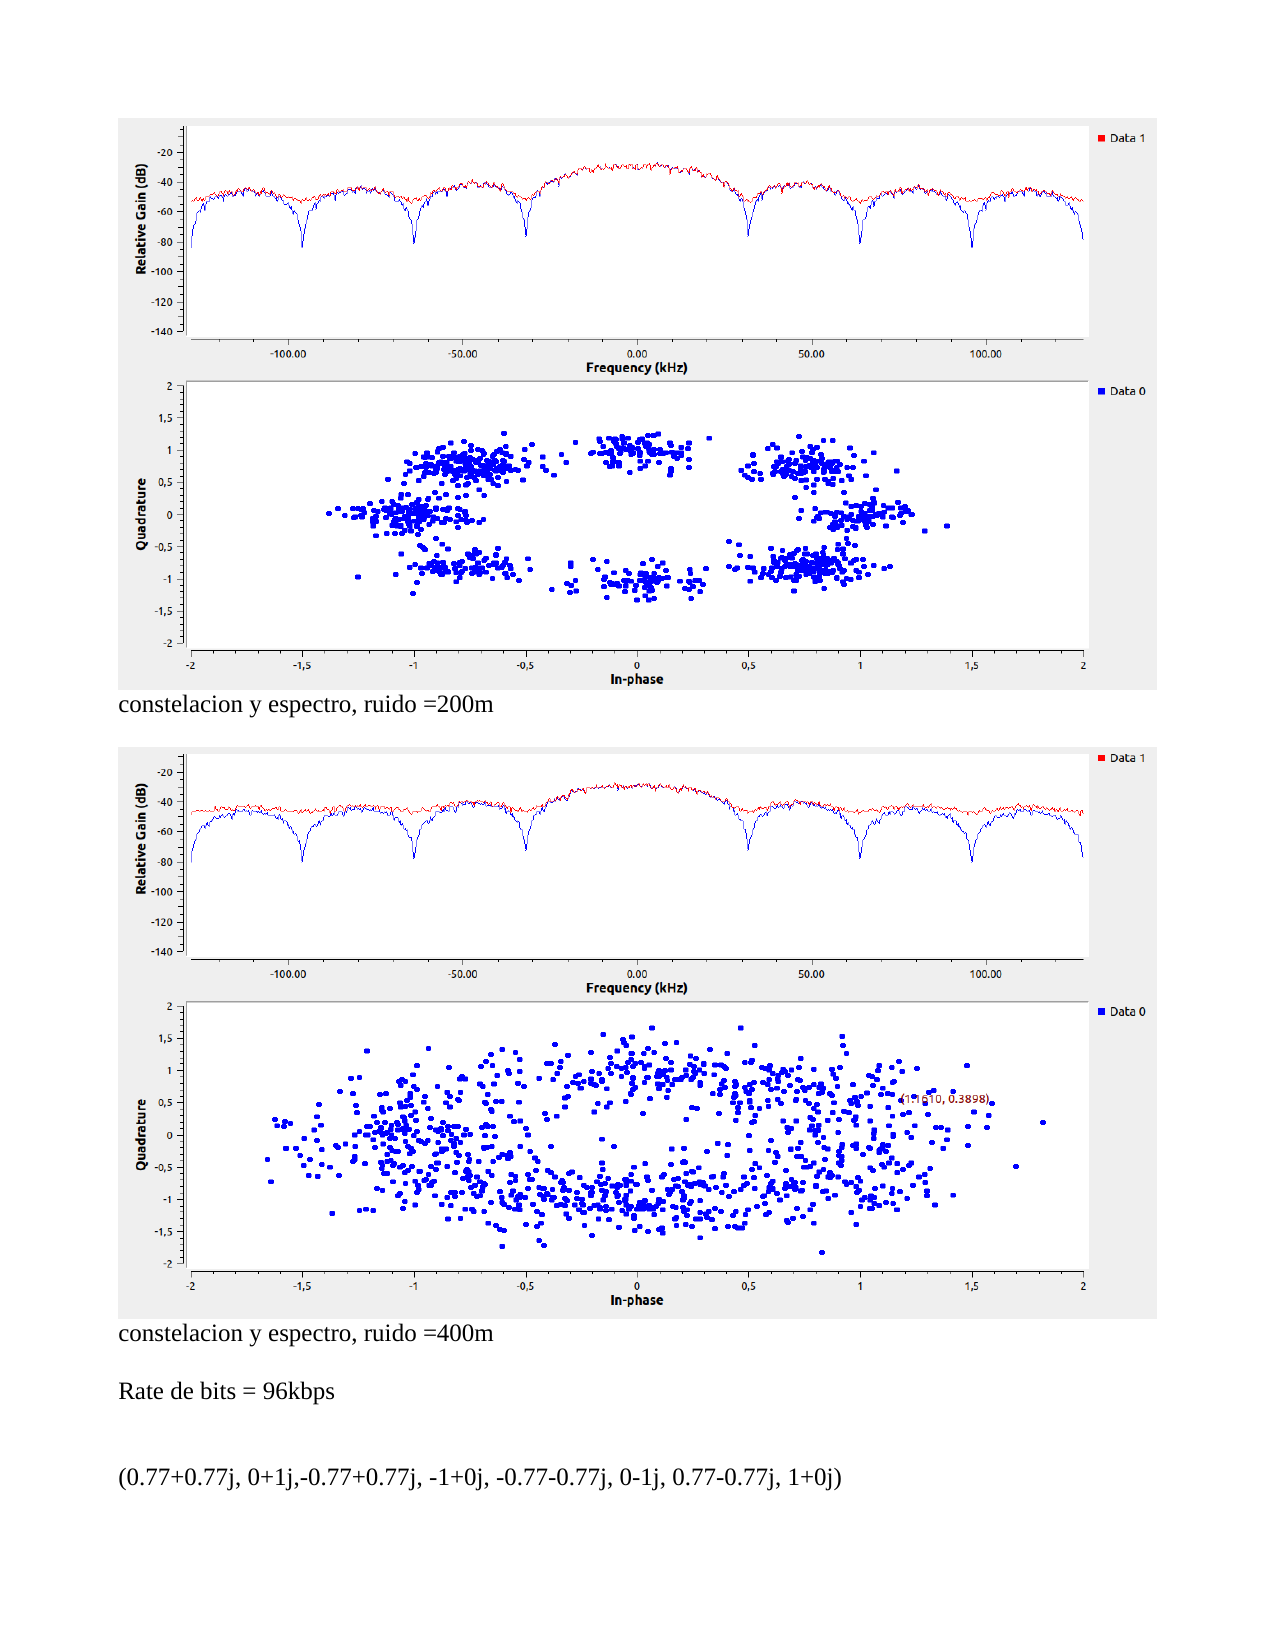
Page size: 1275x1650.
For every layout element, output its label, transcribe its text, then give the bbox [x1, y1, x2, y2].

text Rate de bits = 96kbps [118, 1376, 1157, 1405]
text (0.77+0.77j, 0+1j,-0.77+0.77j, -1+0j, -0.77-0.77j, 0-1j, 0.77-0.77j, 1+0j) [118, 1462, 1157, 1491]
text constelacion y espectro, ruido =400m [118, 1319, 1157, 1347]
picture [118, 118, 1157, 690]
text constelacion y espectro, ruido =200m [118, 690, 1157, 718]
picture [118, 747, 1157, 1319]
